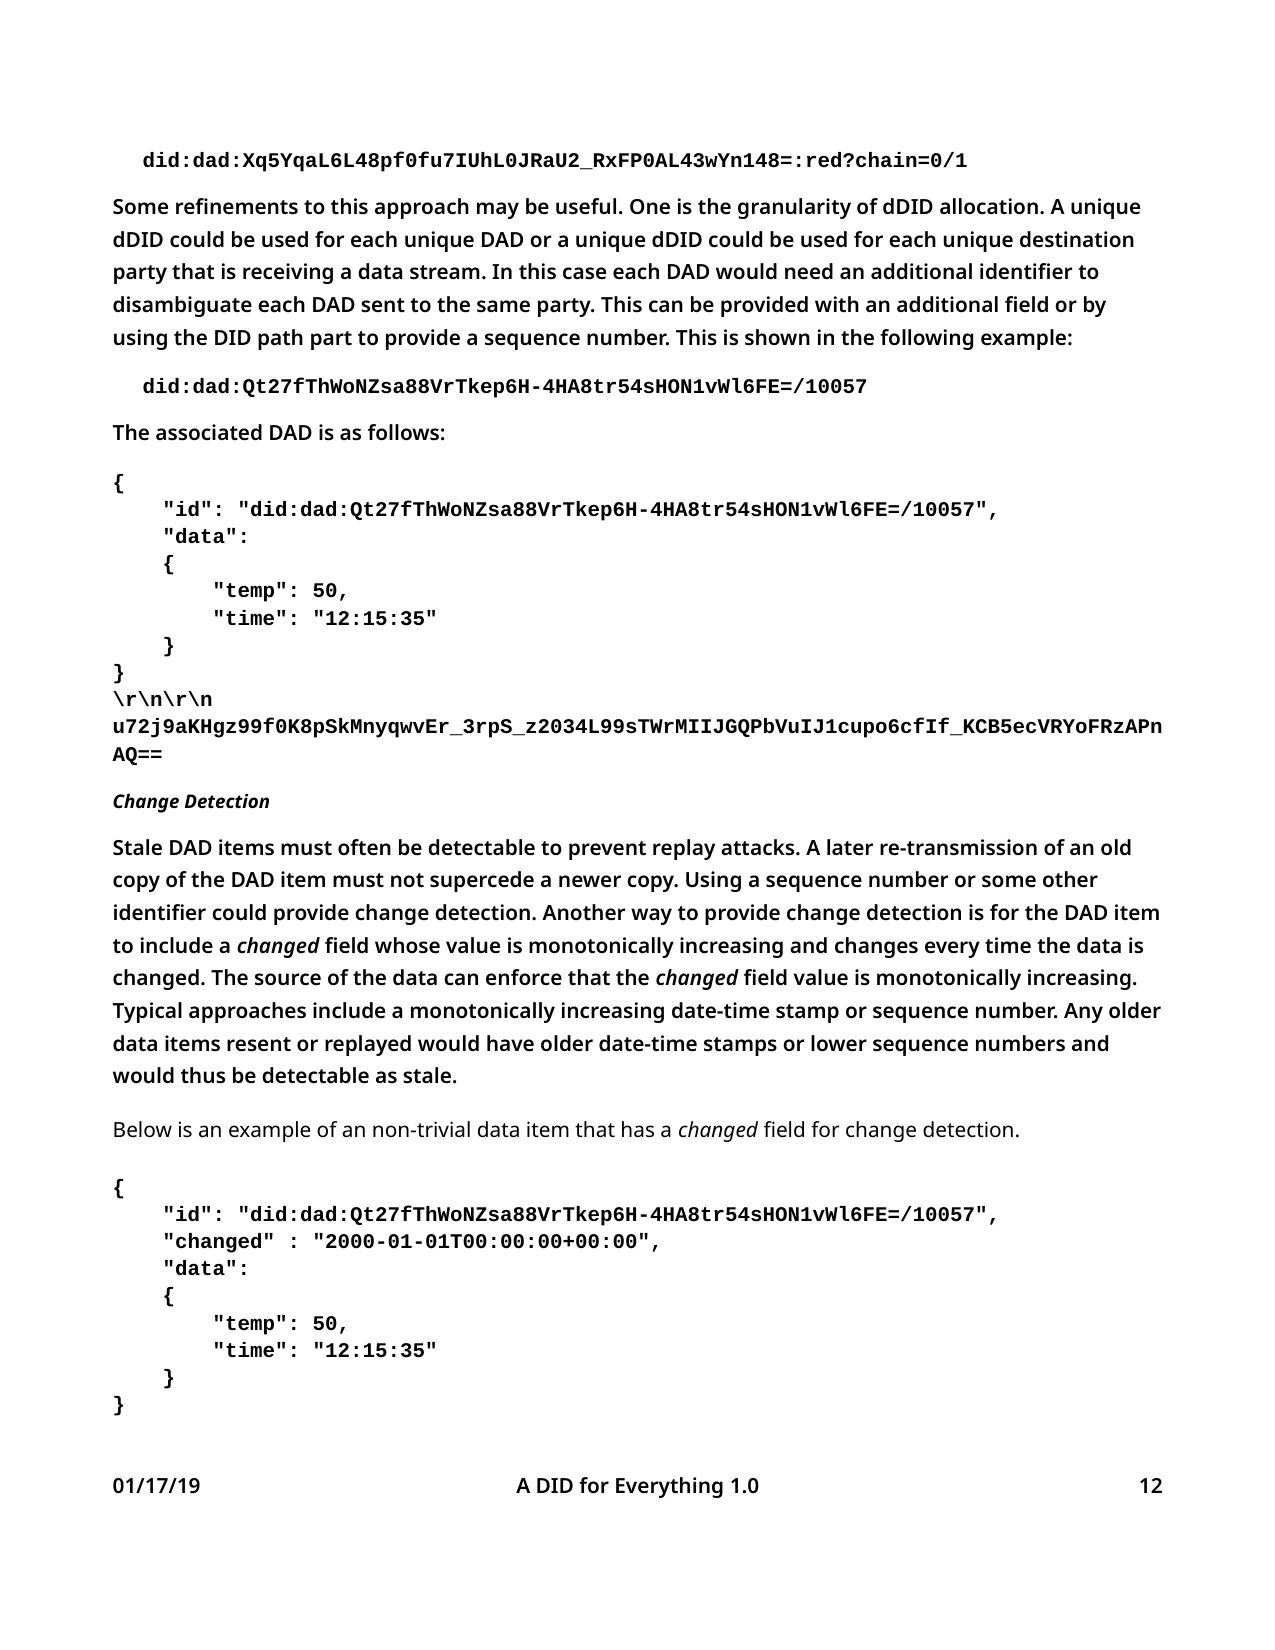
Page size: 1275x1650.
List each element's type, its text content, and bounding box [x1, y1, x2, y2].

text "id": "did:dad:Qt27fThWoNZsa88VrTkep6H-4HA8tr54sHON1vWl6FE=/10057", [112, 499, 1162, 522]
text "changed" : "2000-01-01T00:00:00+00:00", [112, 1231, 1162, 1255]
text { [112, 1177, 1162, 1200]
text "data": [112, 526, 1162, 550]
text u72j9aKHgz99f0K8pSkMnyqwvEr_3rpS_z2034L99sTWrMIIJGQPbVuIJ1cupo6cfIf_KCB5ecVRYoFRzAPnAQ== [112, 716, 1162, 767]
text Below is an example of an non-trivial data item that has a changed field for change detection. [112, 1115, 1162, 1143]
text } [112, 1394, 1162, 1418]
text \r\n\r\n [112, 689, 1162, 713]
text { [112, 472, 1162, 495]
text did:dad:Xq5YqaL6L48pf0fu7IUhL0JRaU2_RxFP0AL43wYn148=:red?chain=0/1 [142, 150, 1162, 174]
text Some refinements to this approach may be useful. One is the granularity of dDID allocation. A unique dDID could be used for each unique DAD or a unique dDID could be used for each unique destination party that is receiving a data stream. In this case each DAD would need an additional identifier to disambiguate each DAD sent to the same party. This can be provided with an additional field or by using the DID path part to provide a sequence number. This is shown in the following example: [112, 192, 1162, 351]
text "time": "12:15:35" [112, 1340, 1162, 1363]
text { [112, 1286, 1162, 1309]
text Stale DAD items must often be detectable to prevent replay attacks. A later re-transmission of an old copy of the DAD item must not supercede a newer copy. Using a sequence number or some other identifier could provide change detection. Another way to provide change detection is for the DAD item to include a changed field whose value is monotonically increasing and changes every time the data is changed. The source of the data can enforce that the changed field value is monotonically increasing. Typical approaches include a monotonically increasing date-time stamp or sequence number. Any older data items resent or replayed would have older date-time stamps or lower sequence numbers and would thus be detectable as stale. [112, 833, 1162, 1090]
text "temp": 50, [112, 580, 1162, 604]
text } [112, 1367, 1162, 1391]
text { [112, 553, 1162, 577]
text "temp": 50, [112, 1313, 1162, 1336]
text The associated DAD is as follows: [112, 418, 1162, 447]
text did:dad:Qt27fThWoNZsa88VrTkep6H-4HA8tr54sHON1vWl6FE=/10057 [142, 376, 1162, 400]
text "data": [112, 1258, 1162, 1282]
subtitle Change Detection [112, 789, 1162, 814]
text } [112, 662, 1162, 686]
text "time": "12:15:35" [112, 608, 1162, 631]
text "id": "did:dad:Qt27fThWoNZsa88VrTkep6H-4HA8tr54sHON1vWl6FE=/10057", [112, 1204, 1162, 1228]
text } [112, 635, 1162, 658]
